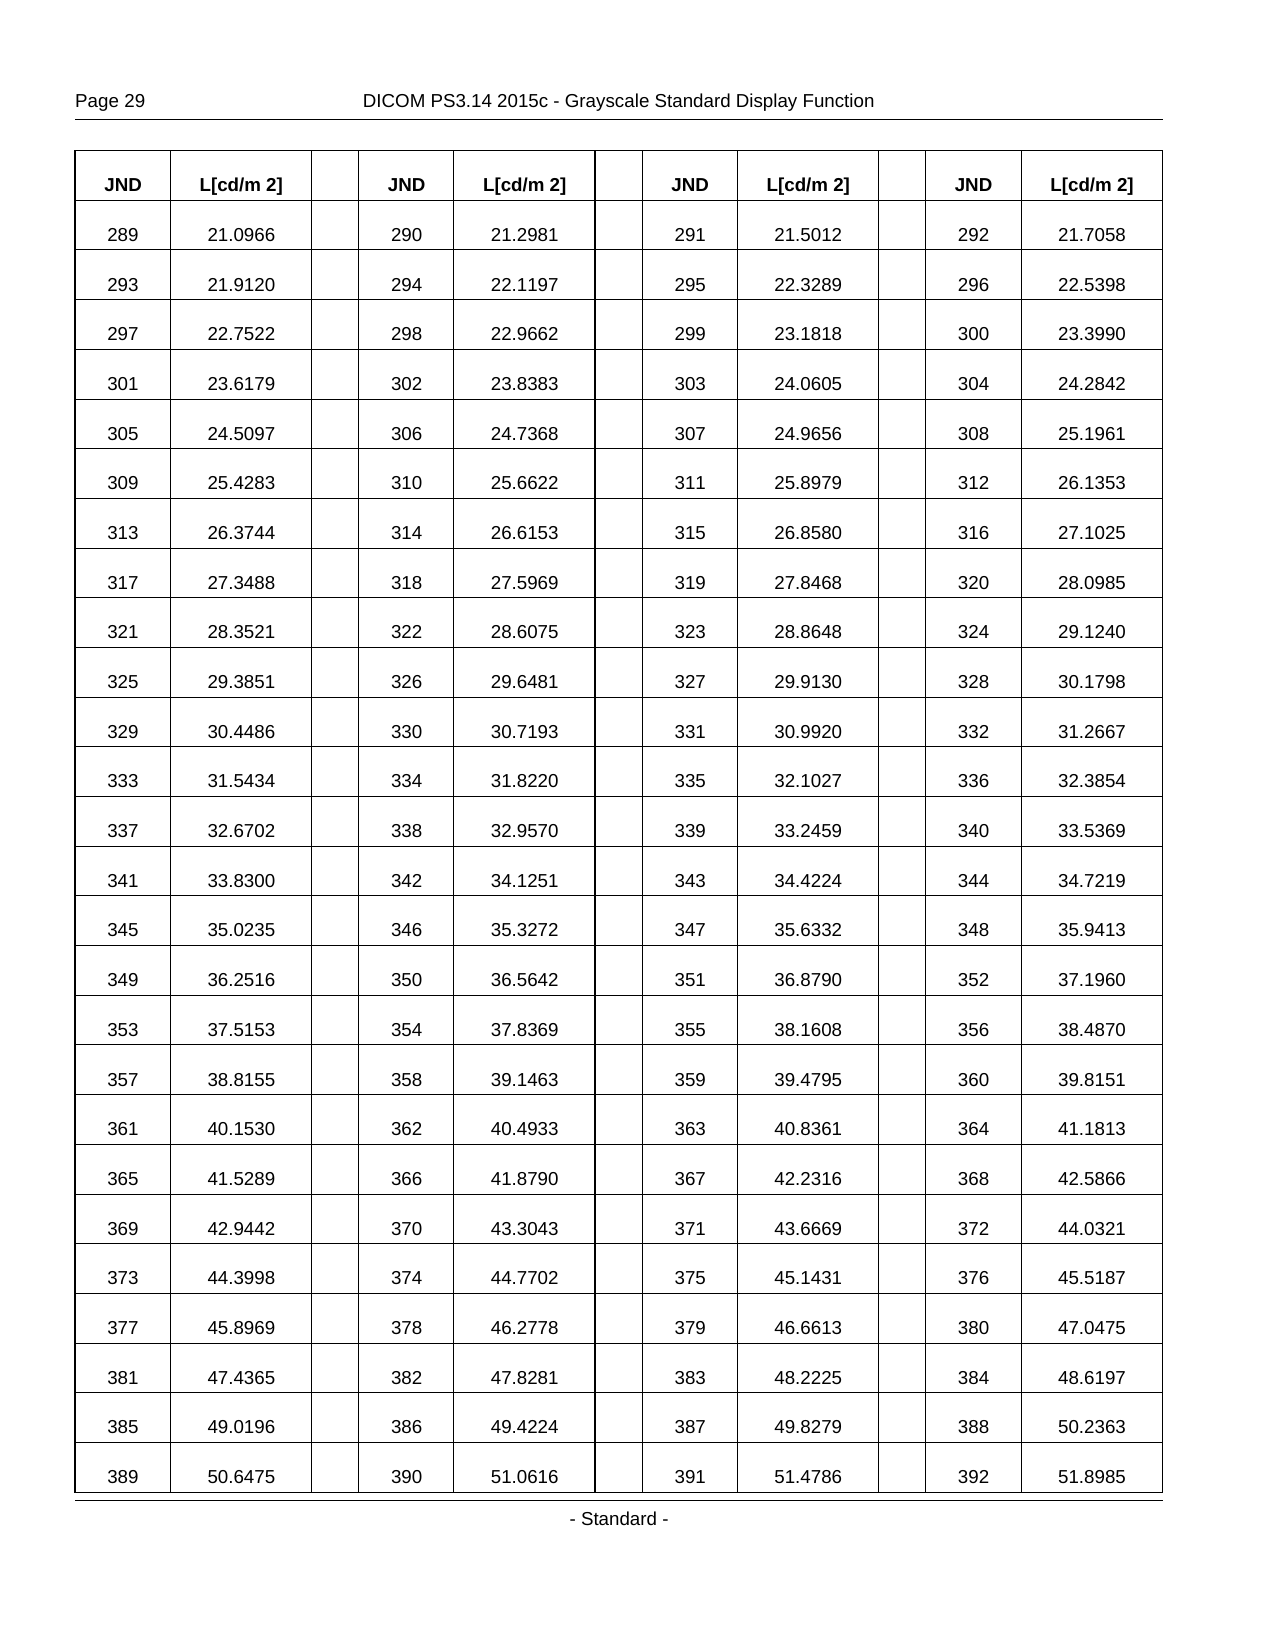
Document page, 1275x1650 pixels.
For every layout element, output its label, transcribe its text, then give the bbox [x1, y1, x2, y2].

table_cell [312, 946, 358, 995]
table_cell [312, 1344, 358, 1392]
table_cell [596, 797, 642, 846]
table_cell [312, 797, 358, 846]
table_cell 48.6197 [1022, 1344, 1162, 1392]
table_cell 27.8468 [738, 549, 878, 597]
table_cell 24.5097 [171, 400, 311, 448]
table_cell 51.8985 [1022, 1443, 1162, 1492]
table_cell [879, 350, 925, 398]
table_cell [879, 1095, 925, 1144]
table_cell 351 [643, 946, 737, 995]
table_cell [879, 1045, 925, 1094]
table_cell 41.5289 [171, 1145, 311, 1193]
table_cell 47.0475 [1022, 1294, 1162, 1342]
table_cell 327 [643, 648, 737, 697]
table_cell 341 [76, 847, 170, 895]
table_cell 388 [926, 1393, 1021, 1442]
table_cell 44.7702 [454, 1244, 594, 1293]
table_cell 294 [359, 250, 453, 299]
table_cell 49.0196 [171, 1393, 311, 1442]
table_cell 323 [643, 598, 737, 647]
table_cell 379 [643, 1294, 737, 1342]
table_cell 339 [643, 797, 737, 846]
table_cell [879, 698, 925, 746]
table_cell 48.2225 [738, 1344, 878, 1392]
table_cell [596, 1244, 642, 1293]
table_cell 380 [926, 1294, 1021, 1342]
table_cell 362 [359, 1095, 453, 1144]
table_cell [879, 896, 925, 945]
table_cell 329 [76, 698, 170, 746]
table_cell [596, 449, 642, 498]
table_header JND [359, 151, 453, 200]
table_cell [312, 1294, 358, 1342]
table_cell [879, 449, 925, 498]
table_header [312, 151, 358, 200]
table_cell 42.5866 [1022, 1145, 1162, 1193]
table_cell 35.9413 [1022, 896, 1162, 945]
table_cell 22.1197 [454, 250, 594, 299]
table_cell 364 [926, 1095, 1021, 1144]
table_cell 315 [643, 499, 737, 547]
table_cell 367 [643, 1145, 737, 1193]
table_cell 40.4933 [454, 1095, 594, 1144]
table_cell [312, 1393, 358, 1442]
table_cell 44.0321 [1022, 1195, 1162, 1243]
table_cell 34.7219 [1022, 847, 1162, 895]
table_cell 368 [926, 1145, 1021, 1193]
table_cell 22.7522 [171, 300, 311, 349]
table_cell [879, 1145, 925, 1193]
table_cell [879, 1443, 925, 1492]
table_cell 29.3851 [171, 648, 311, 697]
table_cell 334 [359, 747, 453, 796]
table_cell [596, 400, 642, 448]
table_cell 37.1960 [1022, 946, 1162, 995]
table_cell [312, 996, 358, 1044]
table_cell 348 [926, 896, 1021, 945]
table_cell 50.2363 [1022, 1393, 1162, 1442]
table_header L[cd/m 2] [454, 151, 594, 200]
table_cell 47.4365 [171, 1344, 311, 1392]
table_cell 345 [76, 896, 170, 945]
table_cell 26.1353 [1022, 449, 1162, 498]
table_cell 354 [359, 996, 453, 1044]
table_cell [596, 1195, 642, 1243]
table_cell 26.3744 [171, 499, 311, 547]
table_cell 344 [926, 847, 1021, 895]
table_cell [879, 300, 925, 349]
table_cell 28.8648 [738, 598, 878, 647]
table_cell 342 [359, 847, 453, 895]
table_cell 321 [76, 598, 170, 647]
table_cell [596, 946, 642, 995]
table_cell 28.6075 [454, 598, 594, 647]
table_cell 35.0235 [171, 896, 311, 945]
table_cell 332 [926, 698, 1021, 746]
table_cell 314 [359, 499, 453, 547]
table_cell [312, 449, 358, 498]
table_cell 369 [76, 1195, 170, 1243]
table_cell 44.3998 [171, 1244, 311, 1293]
table_cell 27.1025 [1022, 499, 1162, 547]
table_cell [312, 847, 358, 895]
table_cell 30.1798 [1022, 648, 1162, 697]
table_header L[cd/m 2] [171, 151, 311, 200]
table_cell 21.7058 [1022, 201, 1162, 249]
table_cell [596, 598, 642, 647]
table_cell 324 [926, 598, 1021, 647]
table_cell 29.9130 [738, 648, 878, 697]
table_cell [879, 1393, 925, 1442]
table_cell 51.4786 [738, 1443, 878, 1492]
table_cell 299 [643, 300, 737, 349]
table_cell 21.2981 [454, 201, 594, 249]
table_cell 322 [359, 598, 453, 647]
table_cell 22.5398 [1022, 250, 1162, 299]
table_cell [596, 1045, 642, 1094]
table_cell 38.8155 [171, 1045, 311, 1094]
table_cell 313 [76, 499, 170, 547]
table_cell 26.6153 [454, 499, 594, 547]
table_cell [596, 201, 642, 249]
table_cell 382 [359, 1344, 453, 1392]
table_cell 25.4283 [171, 449, 311, 498]
table_cell [879, 598, 925, 647]
table_cell [879, 1344, 925, 1392]
table_cell 28.0985 [1022, 549, 1162, 597]
table_cell [312, 250, 358, 299]
table_cell 32.3854 [1022, 747, 1162, 796]
table_cell 356 [926, 996, 1021, 1044]
table_cell 374 [359, 1244, 453, 1293]
table_cell [596, 499, 642, 547]
table_cell 31.2667 [1022, 698, 1162, 746]
table_cell 381 [76, 1344, 170, 1392]
table_cell 384 [926, 1344, 1021, 1392]
table_cell 352 [926, 946, 1021, 995]
table_cell [596, 896, 642, 945]
table_cell [879, 1294, 925, 1342]
table_cell 40.1530 [171, 1095, 311, 1144]
table_cell [596, 1344, 642, 1392]
table_cell [879, 1195, 925, 1243]
table_cell 27.3488 [171, 549, 311, 597]
table_cell [879, 747, 925, 796]
table_cell 23.8383 [454, 350, 594, 398]
table_cell 37.5153 [171, 996, 311, 1044]
table_cell 43.3043 [454, 1195, 594, 1243]
table_cell 383 [643, 1344, 737, 1392]
table_cell 378 [359, 1294, 453, 1342]
table_cell 38.1608 [738, 996, 878, 1044]
table_cell 310 [359, 449, 453, 498]
table_cell 24.0605 [738, 350, 878, 398]
table_cell [596, 549, 642, 597]
table_header L[cd/m 2] [1022, 151, 1162, 200]
table_cell 39.1463 [454, 1045, 594, 1094]
table_cell 305 [76, 400, 170, 448]
table_cell 49.4224 [454, 1393, 594, 1442]
table_cell 360 [926, 1045, 1021, 1094]
table_cell 346 [359, 896, 453, 945]
table_cell 390 [359, 1443, 453, 1492]
table_cell 311 [643, 449, 737, 498]
table_cell 45.5187 [1022, 1244, 1162, 1293]
table_cell 25.8979 [738, 449, 878, 498]
table_cell [312, 1145, 358, 1193]
table_cell [312, 350, 358, 398]
table_cell 330 [359, 698, 453, 746]
table_cell 336 [926, 747, 1021, 796]
table_cell 30.4486 [171, 698, 311, 746]
table_cell 24.7368 [454, 400, 594, 448]
table_cell [596, 300, 642, 349]
table_header JND [643, 151, 737, 200]
table_header [596, 151, 642, 200]
table_cell 306 [359, 400, 453, 448]
table_cell 365 [76, 1145, 170, 1193]
table_cell 319 [643, 549, 737, 597]
table_cell 42.9442 [171, 1195, 311, 1243]
table_cell 317 [76, 549, 170, 597]
table_cell 386 [359, 1393, 453, 1442]
table_cell 304 [926, 350, 1021, 398]
table_cell 24.2842 [1022, 350, 1162, 398]
table_cell 391 [643, 1443, 737, 1492]
table_cell [312, 1195, 358, 1243]
table_cell 47.8281 [454, 1344, 594, 1392]
table_cell [596, 1294, 642, 1342]
table_cell 38.4870 [1022, 996, 1162, 1044]
table_cell 50.6475 [171, 1443, 311, 1492]
table_cell 39.4795 [738, 1045, 878, 1094]
table_cell [312, 400, 358, 448]
table_cell 343 [643, 847, 737, 895]
table_cell [879, 996, 925, 1044]
table_cell 41.8790 [454, 1145, 594, 1193]
table_cell 34.4224 [738, 847, 878, 895]
table_cell 389 [76, 1443, 170, 1492]
table_cell 42.2316 [738, 1145, 878, 1193]
table_cell 373 [76, 1244, 170, 1293]
table_cell 46.2778 [454, 1294, 594, 1342]
table_cell 355 [643, 996, 737, 1044]
table_cell 31.8220 [454, 747, 594, 796]
table_cell 49.8279 [738, 1393, 878, 1442]
table_cell 307 [643, 400, 737, 448]
table_cell 363 [643, 1095, 737, 1144]
table_cell 303 [643, 350, 737, 398]
table_header L[cd/m 2] [738, 151, 878, 200]
table_cell 353 [76, 996, 170, 1044]
table_cell [596, 250, 642, 299]
table_cell 316 [926, 499, 1021, 547]
table_header JND [926, 151, 1021, 200]
table_cell [879, 1244, 925, 1293]
table_cell 37.8369 [454, 996, 594, 1044]
table_cell 289 [76, 201, 170, 249]
table_cell [312, 648, 358, 697]
table_cell 326 [359, 648, 453, 697]
table_cell 290 [359, 201, 453, 249]
table_cell [879, 797, 925, 846]
table_cell 318 [359, 549, 453, 597]
table_cell [879, 499, 925, 547]
table_cell 392 [926, 1443, 1021, 1492]
table_cell 23.3990 [1022, 300, 1162, 349]
table_cell 21.9120 [171, 250, 311, 299]
table_cell 36.5642 [454, 946, 594, 995]
table_cell 320 [926, 549, 1021, 597]
table_cell 45.8969 [171, 1294, 311, 1342]
table_cell 291 [643, 201, 737, 249]
table_cell 295 [643, 250, 737, 299]
table_header [879, 151, 925, 200]
table_cell 309 [76, 449, 170, 498]
table_cell 22.9662 [454, 300, 594, 349]
table_cell 32.6702 [171, 797, 311, 846]
table_cell 23.1818 [738, 300, 878, 349]
table_cell [879, 400, 925, 448]
table_cell 297 [76, 300, 170, 349]
table_cell 331 [643, 698, 737, 746]
table_cell [312, 1095, 358, 1144]
table_cell [312, 698, 358, 746]
table_cell [596, 698, 642, 746]
table_cell 40.8361 [738, 1095, 878, 1144]
table_cell [596, 1145, 642, 1193]
table_cell 46.6613 [738, 1294, 878, 1342]
table_cell 385 [76, 1393, 170, 1442]
table_cell [596, 350, 642, 398]
table_cell 45.1431 [738, 1244, 878, 1293]
table_cell 358 [359, 1045, 453, 1094]
table_cell 33.5369 [1022, 797, 1162, 846]
table_cell 375 [643, 1244, 737, 1293]
table_cell [312, 499, 358, 547]
table_cell 372 [926, 1195, 1021, 1243]
table_cell 350 [359, 946, 453, 995]
table_cell 33.2459 [738, 797, 878, 846]
table_cell 29.6481 [454, 648, 594, 697]
table_cell 300 [926, 300, 1021, 349]
table_cell [312, 598, 358, 647]
table_cell 337 [76, 797, 170, 846]
table_cell [879, 847, 925, 895]
table_cell 333 [76, 747, 170, 796]
table_cell [312, 1443, 358, 1492]
table_cell 361 [76, 1095, 170, 1144]
table_cell 298 [359, 300, 453, 349]
table_cell 359 [643, 1045, 737, 1094]
table_cell 26.8580 [738, 499, 878, 547]
table_cell 21.5012 [738, 201, 878, 249]
table_cell 43.6669 [738, 1195, 878, 1243]
table_cell [596, 1443, 642, 1492]
table_cell 28.3521 [171, 598, 311, 647]
table_cell 366 [359, 1145, 453, 1193]
table_cell 21.0966 [171, 201, 311, 249]
table_cell [312, 300, 358, 349]
table_cell 33.8300 [171, 847, 311, 895]
table_cell [596, 996, 642, 1044]
table_cell 296 [926, 250, 1021, 299]
table_cell 39.8151 [1022, 1045, 1162, 1094]
table_cell [879, 648, 925, 697]
table_cell 24.9656 [738, 400, 878, 448]
table_cell 340 [926, 797, 1021, 846]
table_cell [596, 1095, 642, 1144]
table_cell [879, 250, 925, 299]
table_cell [879, 946, 925, 995]
table_cell [312, 1244, 358, 1293]
table_cell [596, 1393, 642, 1442]
table_cell 25.1961 [1022, 400, 1162, 448]
table_cell 335 [643, 747, 737, 796]
table_cell 35.3272 [454, 896, 594, 945]
table_cell 36.2516 [171, 946, 311, 995]
table_cell 308 [926, 400, 1021, 448]
table_cell 27.5969 [454, 549, 594, 597]
table_cell [596, 648, 642, 697]
table_cell 51.0616 [454, 1443, 594, 1492]
table_cell 36.8790 [738, 946, 878, 995]
table_cell 349 [76, 946, 170, 995]
table_cell [312, 747, 358, 796]
table_cell 312 [926, 449, 1021, 498]
table_cell 31.5434 [171, 747, 311, 796]
table_cell 338 [359, 797, 453, 846]
table_cell 22.3289 [738, 250, 878, 299]
table_cell 377 [76, 1294, 170, 1342]
table_cell 293 [76, 250, 170, 299]
table_cell 325 [76, 648, 170, 697]
table_cell 29.1240 [1022, 598, 1162, 647]
table_cell 371 [643, 1195, 737, 1243]
table_cell 302 [359, 350, 453, 398]
table_cell [312, 549, 358, 597]
table_cell 357 [76, 1045, 170, 1094]
table_cell 34.1251 [454, 847, 594, 895]
table_cell 347 [643, 896, 737, 945]
table_cell [312, 1045, 358, 1094]
table_cell [879, 201, 925, 249]
table_cell [596, 747, 642, 796]
table_cell [879, 549, 925, 597]
table_cell 41.1813 [1022, 1095, 1162, 1144]
table_cell 32.1027 [738, 747, 878, 796]
table_cell 387 [643, 1393, 737, 1442]
table_cell [312, 201, 358, 249]
table_cell 25.6622 [454, 449, 594, 498]
table_cell 23.6179 [171, 350, 311, 398]
table_cell 35.6332 [738, 896, 878, 945]
table_cell 30.9920 [738, 698, 878, 746]
table_cell 30.7193 [454, 698, 594, 746]
table_cell [312, 896, 358, 945]
table_cell 292 [926, 201, 1021, 249]
table_cell 301 [76, 350, 170, 398]
table_cell 32.9570 [454, 797, 594, 846]
table_header JND [76, 151, 170, 200]
table_cell 328 [926, 648, 1021, 697]
table_cell 376 [926, 1244, 1021, 1293]
table_cell 370 [359, 1195, 453, 1243]
table_cell [596, 847, 642, 895]
